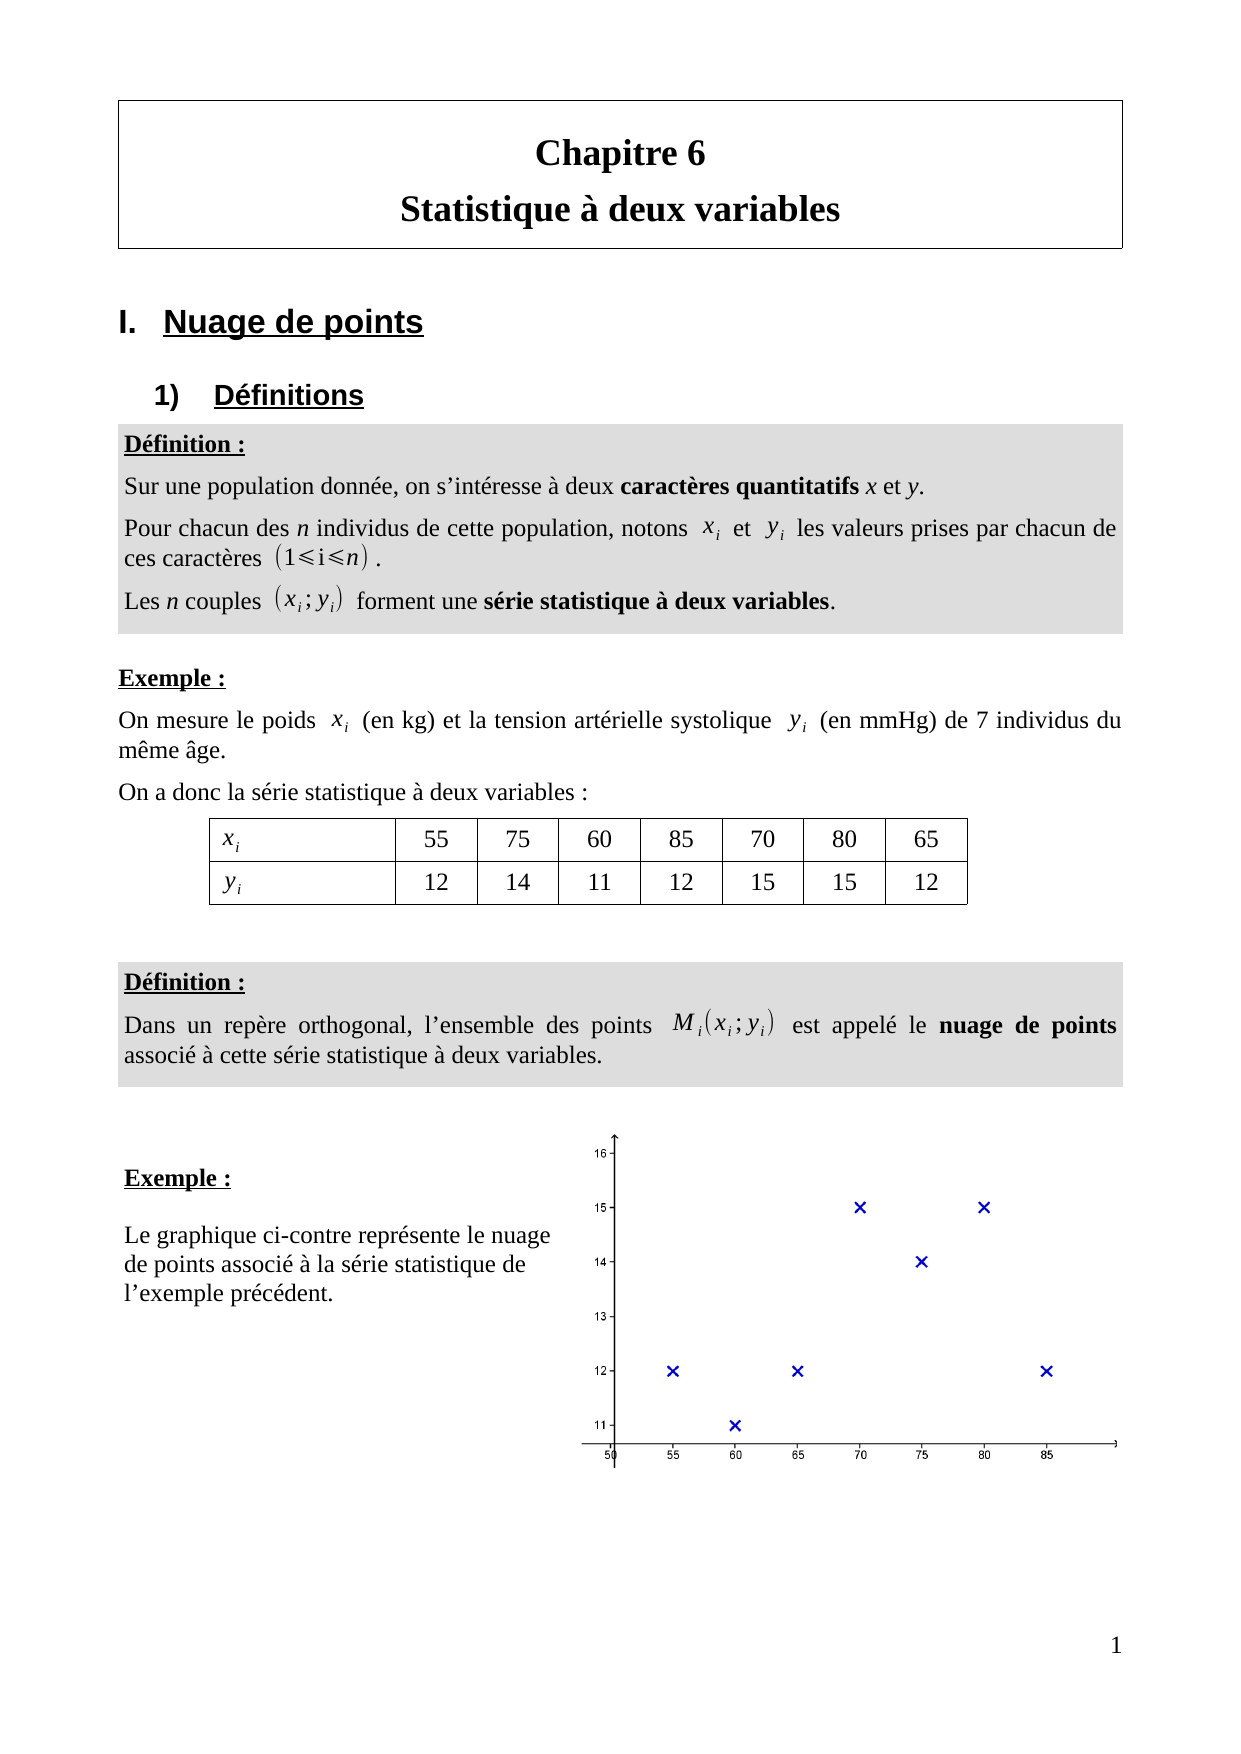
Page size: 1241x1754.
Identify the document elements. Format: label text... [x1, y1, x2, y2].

table_cell 12 [396, 862, 477, 904]
table_header [576, 1128, 1123, 1502]
table_header 80 [804, 819, 885, 861]
table_cell [210, 862, 395, 904]
table_cell 12 [886, 862, 967, 904]
text Exemple : [118, 663, 1122, 692]
table_header [210, 819, 395, 861]
table_header Exemple : Le graphique ci-contre représente le nuage de points associé à la série statistique de l’exemple précédent. [118, 1128, 576, 1502]
table_header Définition : Sur une population donnée, on s’intéresse à deux caractères quantitatifs x et y. Pour chacun des n individus de cette population, notons et les valeurs prises par chacun de ces caractères . Les n couples forment une série statistique à deux variables. [118, 424, 1123, 634]
table_header Définition : Dans un repère orthogonal, l’ensemble des points est appelé le nuage de points associé à cette série statistique à deux variables. [118, 962, 1123, 1087]
table_cell 15 [804, 862, 885, 904]
table_cell 11 [559, 862, 640, 904]
text On a donc la série statistique à deux variables : [118, 777, 1122, 806]
table_header Chapitre 6 Statistique à deux variables [119, 101, 1122, 248]
text On mesure le poids (en kg) et la tension artérielle systolique (en mmHg) de 7 individus du même âge. [118, 704, 1122, 764]
subtitle Nuage de points [118, 302, 1122, 340]
table_cell 12 [641, 862, 722, 904]
table_cell 15 [723, 862, 803, 904]
table_header 70 [723, 819, 803, 861]
table_header 60 [559, 819, 640, 861]
table_header 55 [396, 819, 477, 861]
table_cell 14 [478, 862, 558, 904]
table_header 75 [478, 819, 558, 861]
table_header 85 [641, 819, 722, 861]
subtitle Définitions [153, 378, 1122, 411]
table_header 65 [886, 819, 967, 861]
